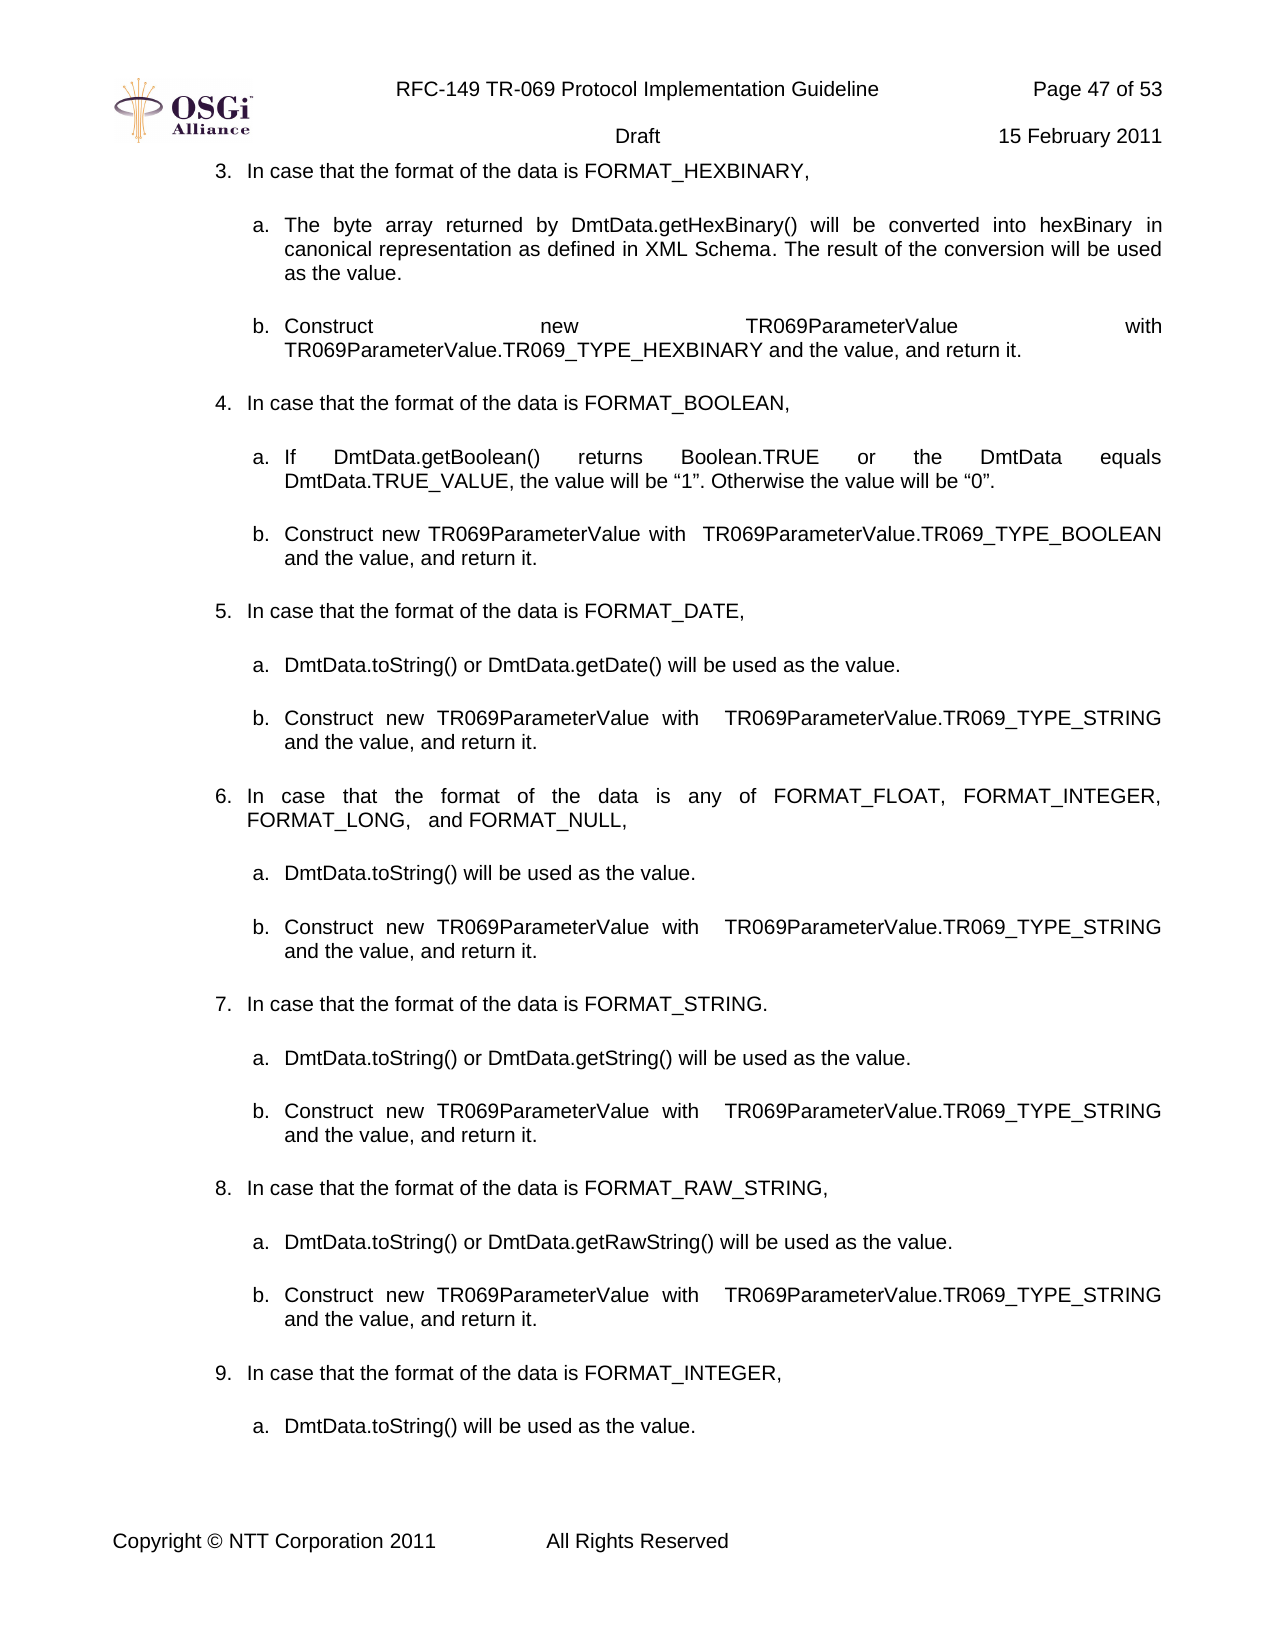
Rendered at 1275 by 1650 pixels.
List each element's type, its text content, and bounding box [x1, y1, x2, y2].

list Construct new TR069ParameterValue with TR069ParameterValue.TR069_TYPE_HEXBINARY and the value, and return it. [247, 314, 1162, 362]
list In case that the format of the data is FORMAT_INTEGER, [209, 1360, 1162, 1384]
list DmtData.toString() or DmtData.getString() will be used as the value. [247, 1045, 1162, 1069]
list DmtData.toString() will be used as the value. [247, 861, 1162, 885]
list In case that the format of the data is FORMAT_DATE, [209, 599, 1162, 623]
list DmtData.toString() or DmtData.getRawString() will be used as the value. [247, 1229, 1162, 1253]
list Construct new TR069ParameterValue with TR069ParameterValue.TR069_TYPE_BOOLEAN and the value, and return it. [247, 522, 1162, 570]
list The byte array returned by DmtData.getHexBinary() will be converted into hexBinary in canonical representation as defined in XML Schema. The result of the conversion will be used as the value. [247, 212, 1162, 284]
picture [114, 78, 254, 143]
list In case that the format of the data is FORMAT_STRING. [209, 992, 1162, 1016]
list If DmtData.getBoolean() returns Boolean.TRUE or the DmtData equals DmtData.TRUE_VALUE, the value will be “1”. Otherwise the value will be “0”. [247, 444, 1162, 492]
list In case that the format of the data is any of FORMAT_FLOAT, FORMAT_INTEGER, FORMAT_LONG, and FORMAT_NULL, [209, 784, 1162, 832]
list DmtData.toString() will be used as the value. [247, 1414, 1162, 1438]
list Construct new TR069ParameterValue with TR069ParameterValue.TR069_TYPE_STRING and the value, and return it. [247, 706, 1162, 754]
list In case that the format of the data is FORMAT_BOOLEAN, [209, 391, 1162, 415]
list Construct new TR069ParameterValue with TR069ParameterValue.TR069_TYPE_STRING and the value, and return it. [247, 1283, 1162, 1331]
list In case that the format of the data is FORMAT_HEXBINARY, [209, 159, 1162, 183]
list Construct new TR069ParameterValue with TR069ParameterValue.TR069_TYPE_STRING and the value, and return it. [247, 1099, 1162, 1147]
list DmtData.toString() or DmtData.getDate() will be used as the value. [247, 653, 1162, 677]
list In case that the format of the data is FORMAT_RAW_STRING, [209, 1176, 1162, 1200]
list Construct new TR069ParameterValue with TR069ParameterValue.TR069_TYPE_STRING and the value, and return it. [247, 914, 1162, 962]
